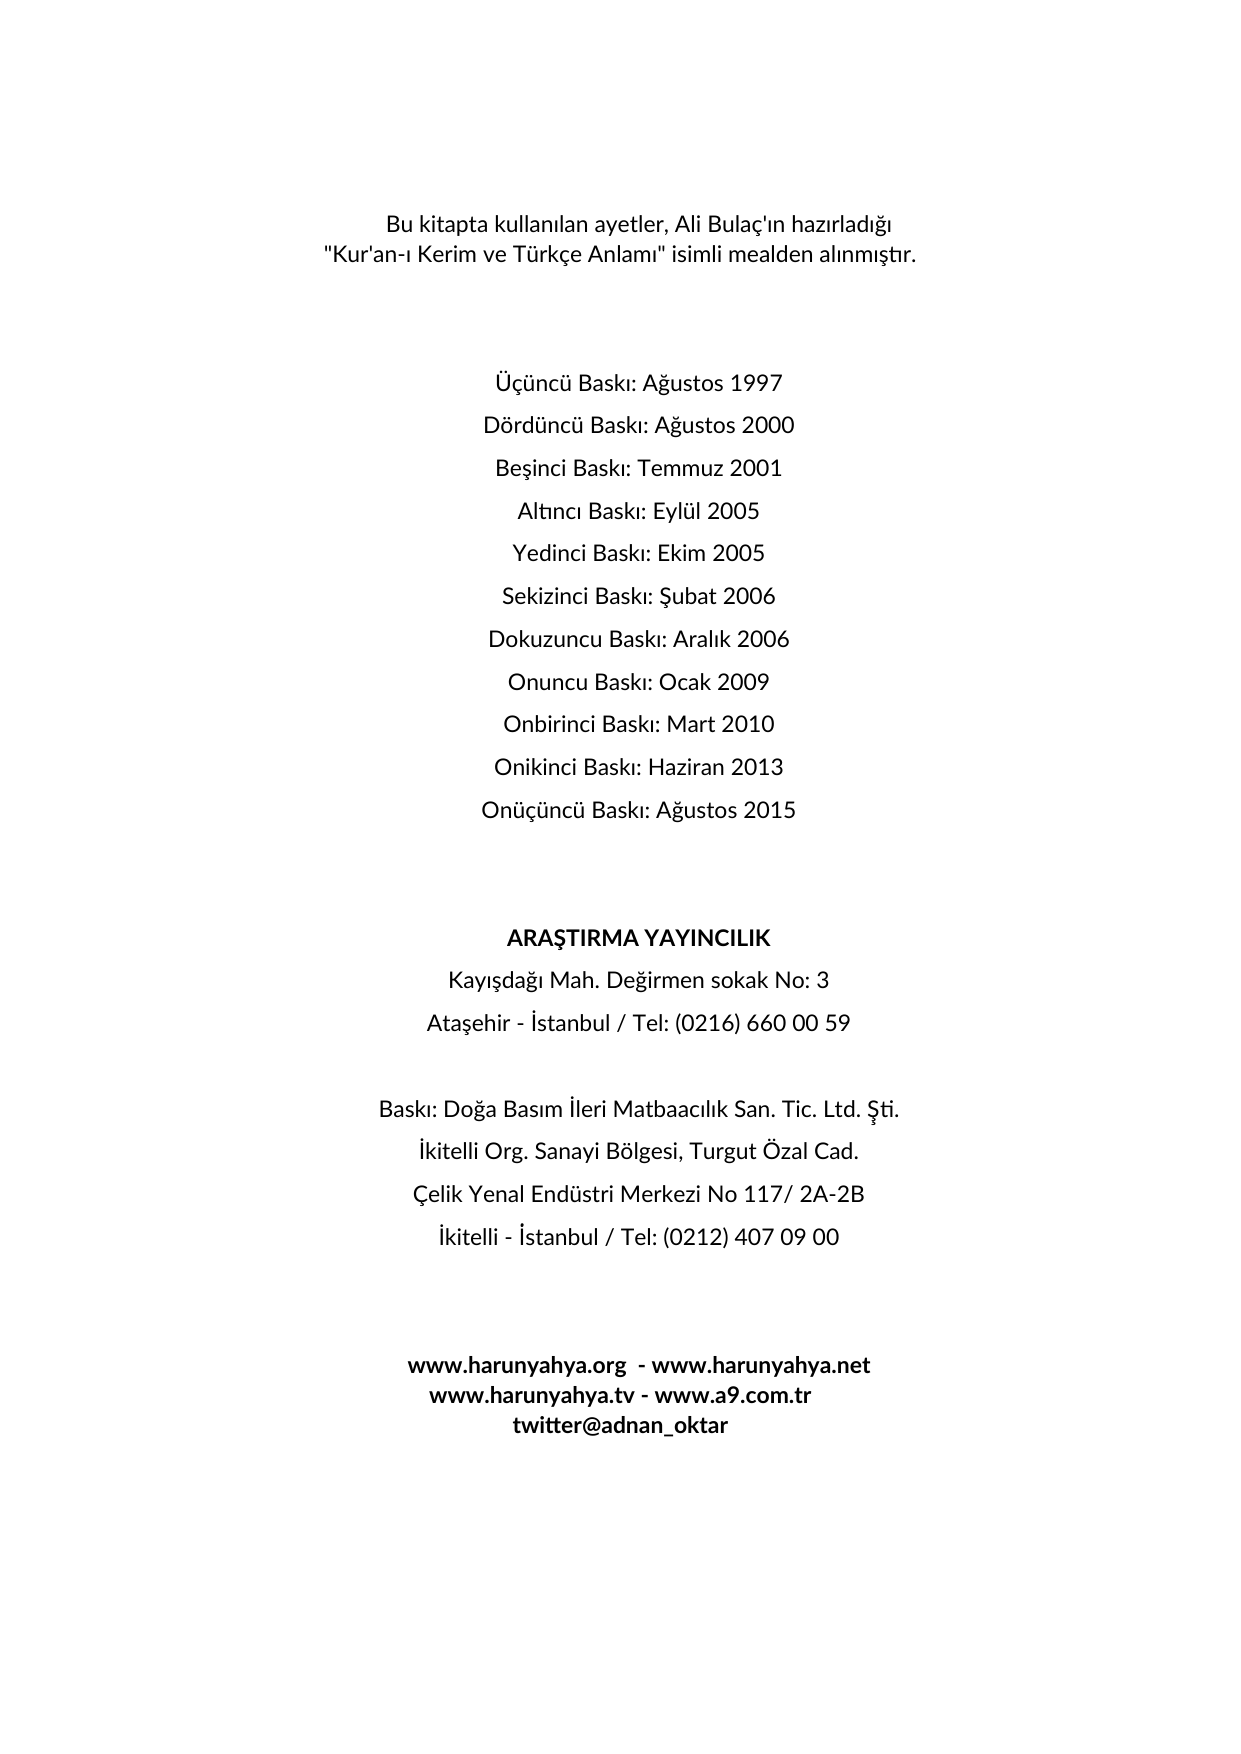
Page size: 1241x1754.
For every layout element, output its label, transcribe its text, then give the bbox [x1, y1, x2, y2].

text Yedinci Baskı: Ekim 2005 [150, 539, 1090, 567]
text Onikinci Baskı: Haziran 2013 [150, 753, 1090, 780]
text İkitelli Org. Sanayi Bölgesi, Turgut Özal Cad. [150, 1137, 1090, 1164]
text Kayışdağı Mah. Değirmen sokak No: 3 [150, 966, 1090, 994]
text Üçüncü Baskı: Ağustos 1997 [150, 368, 1090, 396]
text Sekizinci Baskı: Şubat 2006 [150, 582, 1090, 609]
text ARAŞTIRMA YAYINCILIK [150, 923, 1090, 951]
text Onuncu Baskı: Ocak 2009 [150, 667, 1090, 695]
text www.harunyahya.org - www.harunyahya.net www.harunyahya.tv - www.a9.com.tr twitter@adnan_oktar [150, 1351, 1090, 1438]
text Onüçüncü Baskı: Ağustos 2015 [150, 795, 1090, 823]
text Bu kitapta kullanılan ayetler, Ali Bulaç'ın hazırladığı "Kur'an-ı Kerim ve Türkçe Anlamı" isimli mealden alınmıştır. [150, 210, 1090, 268]
text Onbirinci Baskı: Mart 2010 [150, 710, 1090, 737]
text Ataşehir - İstanbul / Tel: (0216) 660 00 59 [150, 1009, 1090, 1036]
text Altıncı Baskı: Eylül 2005 [150, 496, 1090, 524]
text Çelik Yenal Endüstri Merkezi No 117/ 2A-2B [150, 1180, 1090, 1207]
text Dördüncü Baskı: Ağustos 2000 [150, 411, 1090, 438]
text İkitelli - İ̇stanbul / Tel: (0212) 407 09 00 [150, 1222, 1090, 1250]
text Beşinci Baskı: Temmuz 2001 [150, 454, 1090, 481]
text Dokuzuncu Baskı: Aralık 2006 [150, 624, 1090, 652]
text Baskı: Doğa Basım İleri Matbaacılık San. Tic. Ltd. Ş̧ti. [150, 1094, 1090, 1122]
